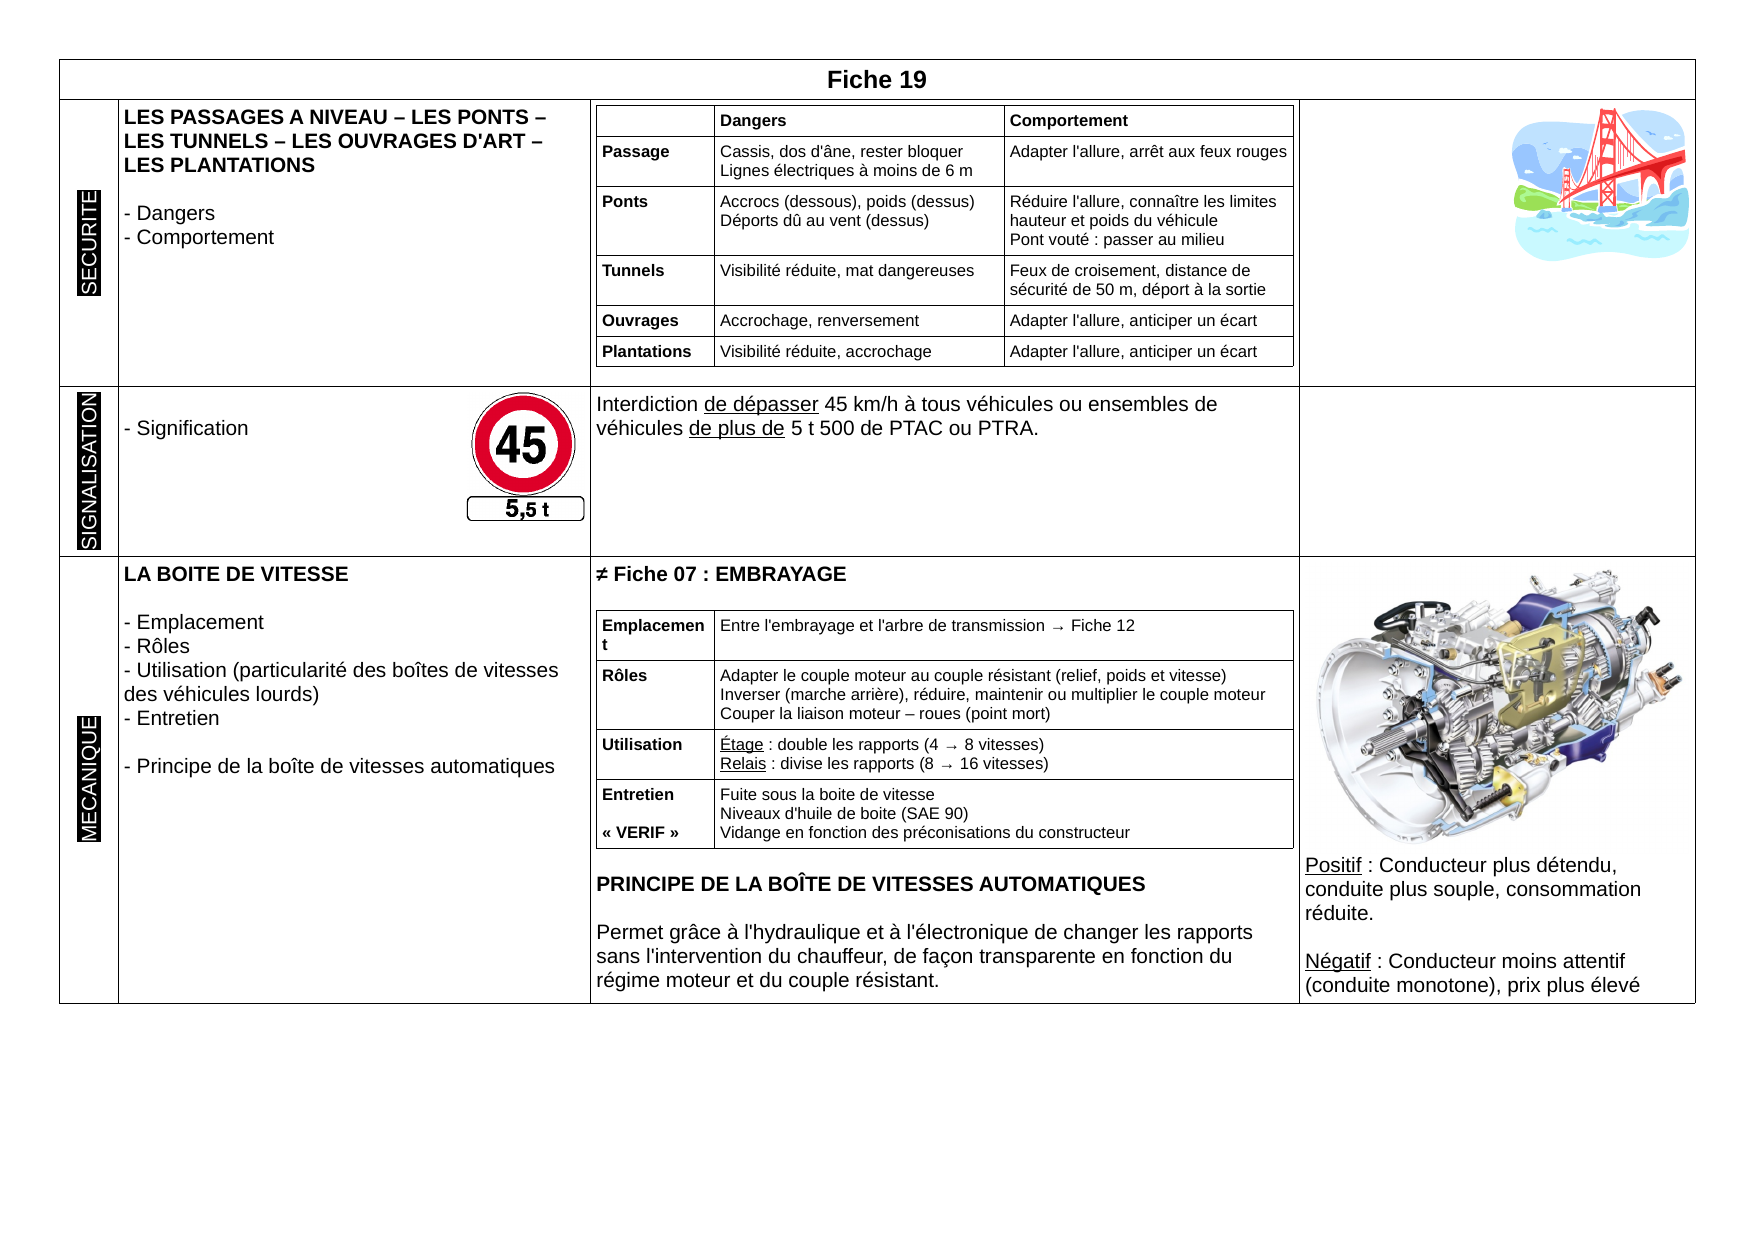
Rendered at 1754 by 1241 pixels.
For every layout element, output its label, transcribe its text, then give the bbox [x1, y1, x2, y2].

table_cell LA BOITE DE VITESSE - Emplacement - Rôles - Utilisation (particularité des boîtes de vitesses des véhicules lourds) - Entretien - Principe de la boîte de vitesses automatiques [119, 557, 590, 1003]
table_cell Cassis, dos d'âne, rester bloquer Lignes électriques à moins de 6 m [715, 137, 1004, 186]
table_header [597, 106, 714, 136]
table_cell Adapter l'allure, arrêt aux feux rouges [1005, 137, 1293, 186]
table_cell ≠ Fiche 07 : EMBRAYAGE PRINCIPE DE LA BOÎTE DE VITESSES AUTOMATIQUES Permet grâce à l'hydraulique et à l'électronique de changer les rapports sans l'intervention du chauffeur, de façon transparente en fonction du régime moteur et du couple résistant. [591, 557, 1299, 1003]
table_cell LES PASSAGES A NIVEAU – LES PONTS – LES TUNNELS – LES OUVRAGES D'ART – LES PLANTATIONS - Dangers - Comportement [119, 100, 590, 386]
table_cell Positif : Conducteur plus détendu, conduite plus souple, consommation réduite. Négatif : Conducteur moins attentif (conduite monotone), prix plus élevé [1300, 557, 1695, 1003]
table_header Emplacement [597, 611, 714, 660]
table_cell Adapter l'allure, anticiper un écart [1005, 306, 1293, 336]
table_cell SECURITE [60, 100, 118, 386]
table_cell Réduire l'allure, connaître les limites hauteur et poids du véhicule Pont vouté : passer au milieu [1005, 187, 1293, 255]
table_cell Feux de croisement, distance de sécurité de 50 m, déport à la sortie [1005, 256, 1293, 305]
table_cell Interdiction de dépasser 45 km/h à tous véhicules ou ensembles de véhicules de plus de 5 t 500 de PTAC ou PTRA. [591, 387, 1299, 556]
table_cell [591, 100, 1299, 386]
table_cell Rôles [597, 661, 714, 729]
table_cell Fuite sous la boite de vitesse Niveaux d'huile de boite (SAE 90) Vidange en fonction des préconisations du constructeur [715, 780, 1293, 848]
table_cell Adapter le couple moteur au couple résistant (relief, poids et vitesse) Inverser (marche arrière), réduire, maintenir ou multiplier le couple moteur Couper la liaison moteur – roues (point mort) [715, 661, 1293, 729]
table_cell [1300, 100, 1695, 386]
table_header Entre l'embrayage et l'arbre de transmission → Fiche 12 [715, 611, 1293, 660]
table_header Comportement [1005, 106, 1293, 136]
table_cell - Signification [119, 387, 590, 556]
table_cell SIGNALISATION [60, 387, 118, 556]
table_cell Utilisation [597, 730, 714, 779]
table_cell Ouvrages [597, 306, 714, 336]
table_cell Plantations [597, 337, 714, 366]
table_cell [1300, 387, 1695, 556]
picture [466, 392, 585, 521]
table_cell Entretien « VERIF » [597, 780, 714, 848]
picture [1304, 562, 1689, 854]
table_cell Accrocs (dessous), poids (dessus) Déports dû au vent (dessus) [715, 187, 1004, 255]
table_cell Adapter l'allure, anticiper un écart [1005, 337, 1293, 366]
table_cell Ponts [597, 187, 714, 255]
table_cell Visibilité réduite, mat dangereuses [715, 256, 1004, 305]
table_cell Accrochage, renversement [715, 306, 1004, 336]
table_cell MECANIQUE [60, 557, 118, 1003]
table_cell Étage : double les rapports (4 → 8 vitesses) Relais : divise les rapports (8 → 16 vitesses) [715, 730, 1293, 779]
table_cell Tunnels [597, 256, 714, 305]
table_header Dangers [715, 106, 1004, 136]
table_cell Visibilité réduite, accrochage [715, 337, 1004, 366]
table_cell Passage [597, 137, 714, 186]
table_header Fiche 19 [60, 60, 1695, 99]
